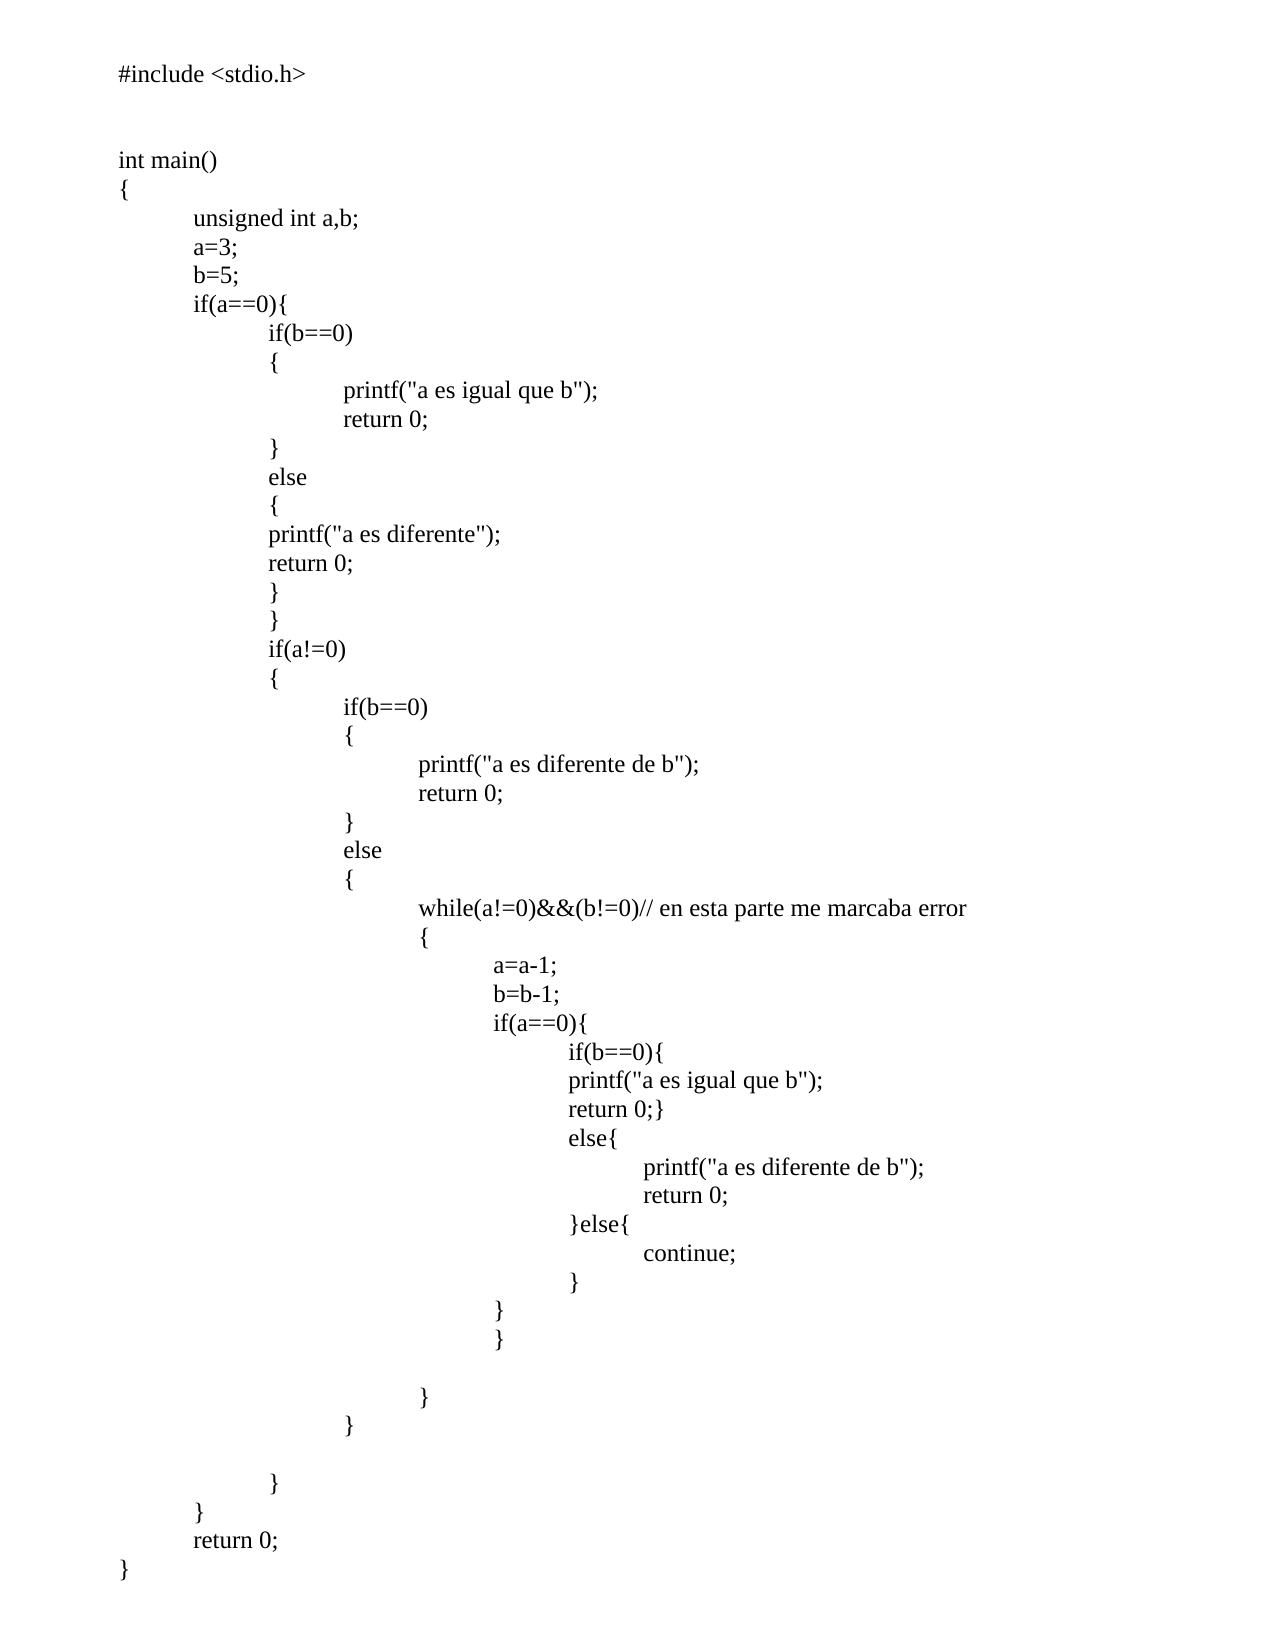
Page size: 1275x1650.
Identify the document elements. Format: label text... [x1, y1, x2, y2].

text printf("a es diferente de b"); [118, 749, 1205, 778]
text } [118, 433, 1205, 462]
text if(a==0){ [118, 289, 1205, 318]
text return 0; [118, 1525, 1205, 1554]
text } [118, 1497, 1205, 1525]
text } [118, 1468, 1205, 1497]
text { [118, 663, 1205, 692]
text printf("a es igual que b"); [118, 1065, 1205, 1094]
text { [118, 922, 1205, 950]
text if(b==0) [118, 692, 1205, 720]
text printf("a es diferente"); [118, 519, 1205, 548]
text } [118, 1295, 1205, 1324]
text if(a==0){ [118, 1008, 1205, 1037]
text } [118, 1324, 1205, 1353]
text } [118, 577, 1205, 605]
text int main() [118, 145, 1205, 174]
text return 0; [118, 1180, 1205, 1209]
text continue; [118, 1238, 1205, 1267]
text return 0; [118, 404, 1205, 433]
text } [118, 1554, 1205, 1583]
text a=3; [118, 232, 1205, 260]
text else [118, 462, 1205, 490]
text { [118, 720, 1205, 749]
text a=a-1; [118, 950, 1205, 979]
text b=b-1; [118, 979, 1205, 1008]
text } [118, 1267, 1205, 1295]
text { [118, 864, 1205, 893]
text return 0; [118, 778, 1205, 807]
text #include <stdio.h> [118, 59, 1205, 88]
text } [118, 1382, 1205, 1410]
text if(b==0) [118, 318, 1205, 347]
text return 0;} [118, 1094, 1205, 1123]
text while(a!=0)&&(b!=0)// en esta parte me marcaba error [118, 893, 1205, 922]
text if(b==0){ [118, 1037, 1205, 1065]
text } [118, 1410, 1205, 1439]
text { [118, 490, 1205, 519]
text unsigned int a,b; [118, 203, 1205, 232]
text } [118, 605, 1205, 634]
text }else{ [118, 1209, 1205, 1238]
text return 0; [118, 548, 1205, 577]
text { [118, 347, 1205, 375]
text printf("a es igual que b"); [118, 375, 1205, 404]
text printf("a es diferente de b"); [118, 1152, 1205, 1180]
text { [118, 174, 1205, 203]
text if(a!=0) [118, 634, 1205, 663]
text b=5; [118, 260, 1205, 289]
text } [118, 807, 1205, 835]
text else{ [118, 1123, 1205, 1152]
text else [118, 835, 1205, 864]
